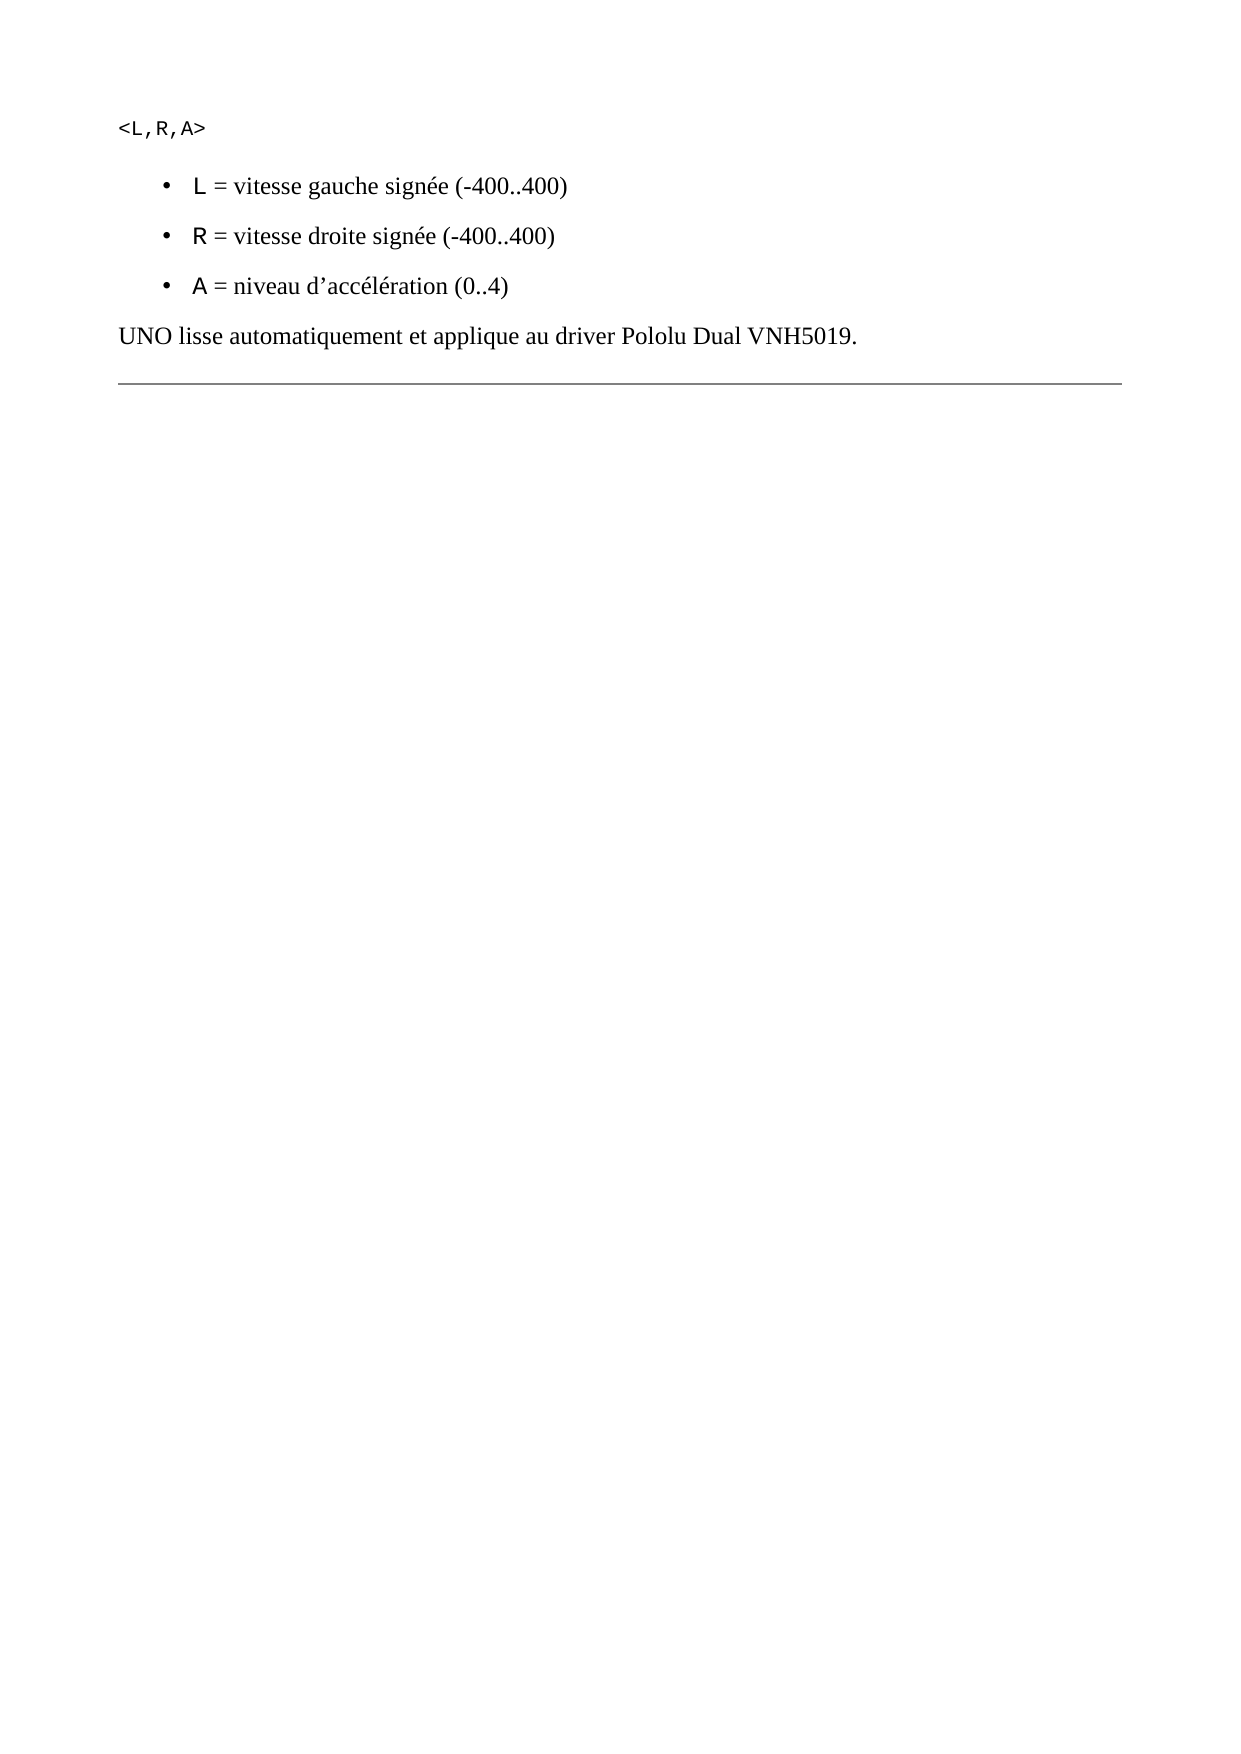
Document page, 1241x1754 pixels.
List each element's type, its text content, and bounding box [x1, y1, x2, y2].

text <L,R,A> [118, 118, 1122, 142]
text UNO lisse automatiquement et applique au driver Pololu Dual VNH5019. [118, 321, 1122, 350]
list A = niveau d’accélération (0..4) [162, 271, 1122, 302]
list L = vitesse gauche signée (-400..400) [162, 171, 1122, 202]
list R = vitesse droite signée (-400..400) [162, 221, 1122, 252]
